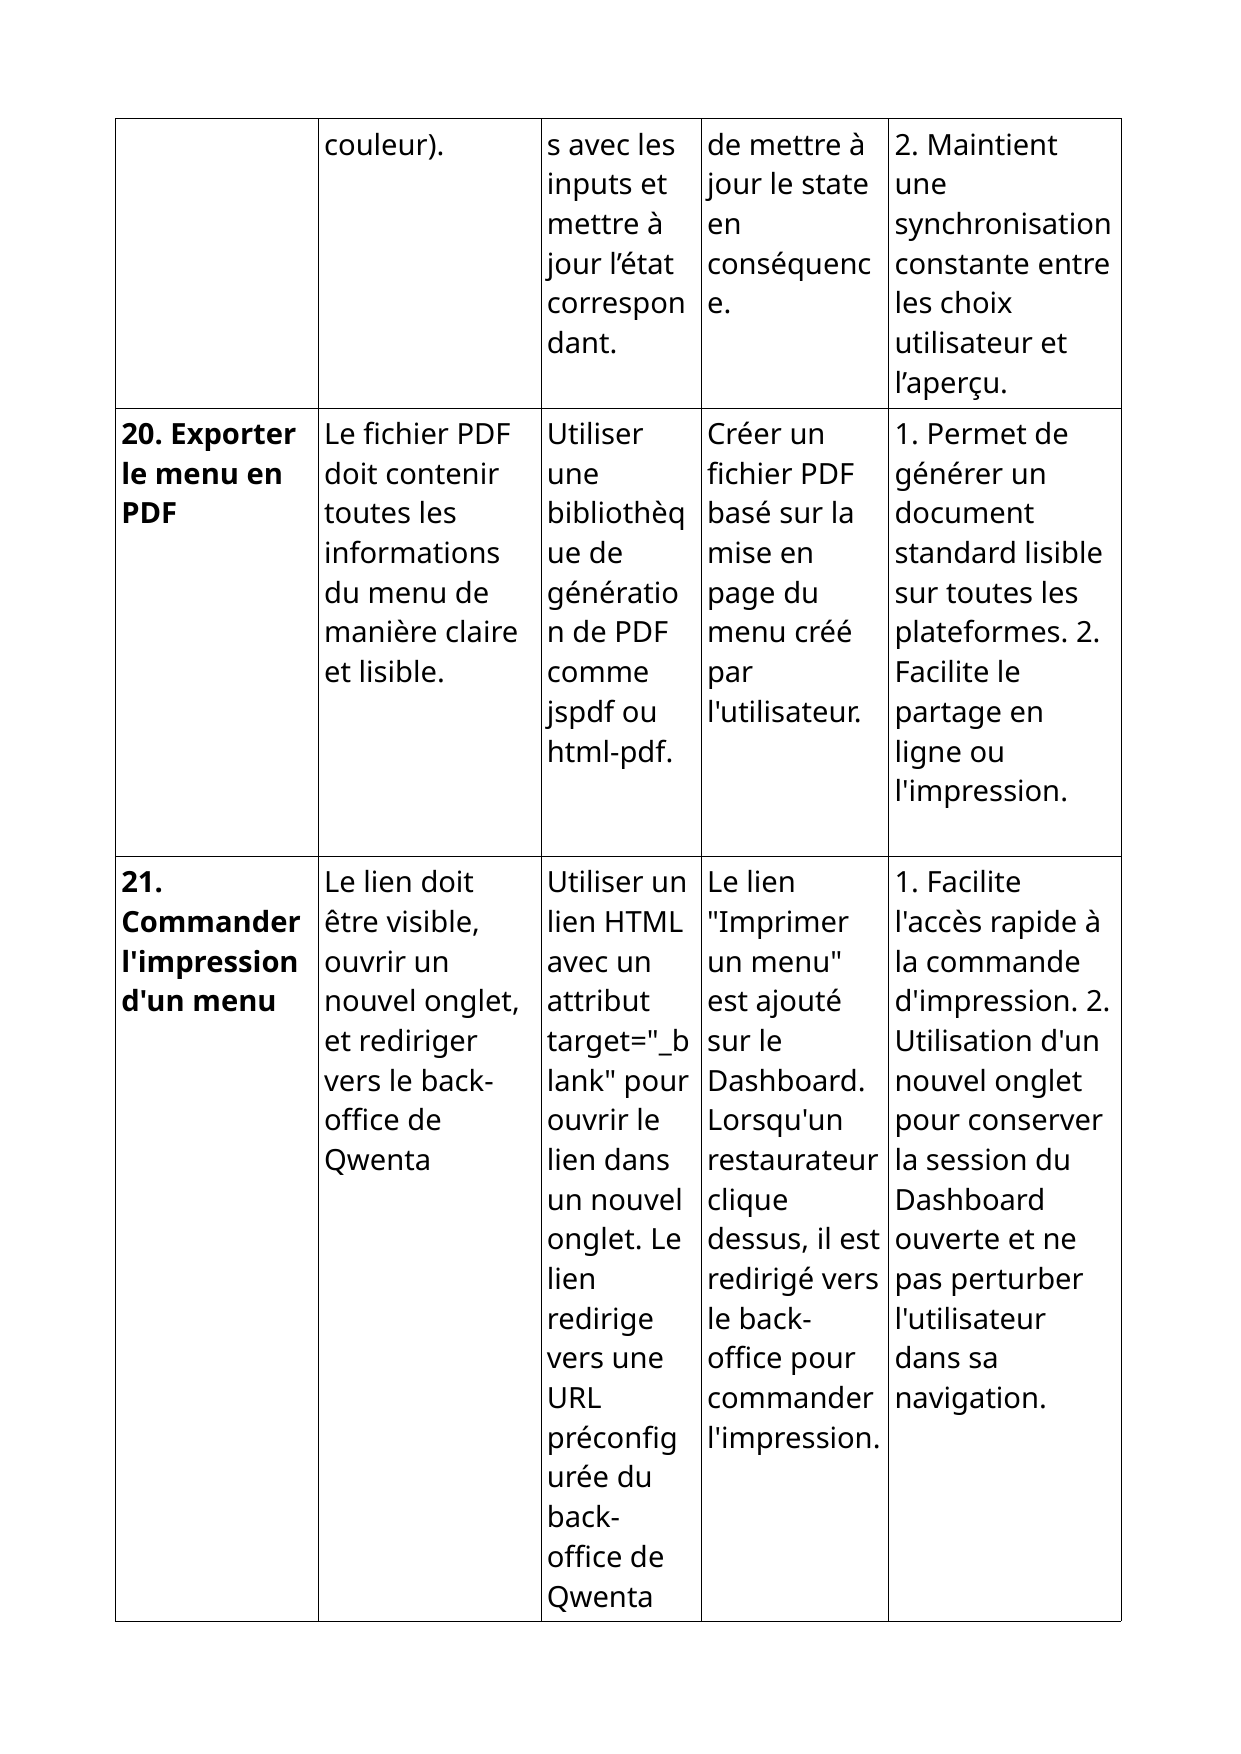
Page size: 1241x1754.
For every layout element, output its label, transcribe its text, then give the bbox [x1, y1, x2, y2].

table_cell de mettre à jour le state en conséquence. [702, 119, 888, 407]
table_cell 20. Exporter le menu en PDF [116, 409, 318, 856]
table_cell Le lien "Imprimer un menu" est ajouté sur le Dashboard. Lorsqu'un restaurateur clique dessus, il est redirigé vers le back-office pour commander l'impression. [702, 857, 888, 1621]
table_cell couleur). [319, 119, 541, 407]
table_cell 21. Commander l'impression d'un menu [116, 857, 318, 1621]
table_cell Créer un fichier PDF basé sur la mise en page du menu créé par l'utilisateur. [702, 409, 888, 856]
table_cell Utiliser un lien HTML avec un attribut target="_blank" pour ouvrir le lien dans un nouvel onglet. Le lien redirige vers une URL préconfigurée du back-office de Qwenta [542, 857, 701, 1621]
table_cell 1. Permet de générer un document standard lisible sur toutes les plateformes. 2. Facilite le partage en ligne ou l'impression. [889, 409, 1121, 856]
table_cell Le lien doit être visible, ouvrir un nouvel onglet, et rediriger vers le back-office de Qwenta [319, 857, 541, 1621]
table_cell 2. Maintient une synchronisation constante entre les choix utilisateur et l’aperçu. [889, 119, 1121, 407]
table_cell Le fichier PDF doit contenir toutes les informations du menu de manière claire et lisible. [319, 409, 541, 856]
table_cell [116, 119, 318, 407]
table_cell s avec les inputs et mettre à jour l’état correspondant. [542, 119, 701, 407]
table_cell 1. Facilite l'accès rapide à la commande d'impression. 2. Utilisation d'un nouvel onglet pour conserver la session du Dashboard ouverte et ne pas perturber l'utilisateur dans sa navigation. [889, 857, 1121, 1621]
table_cell Utiliser une bibliothèque de génération de PDF comme jspdf ou html-pdf. [542, 409, 701, 856]
